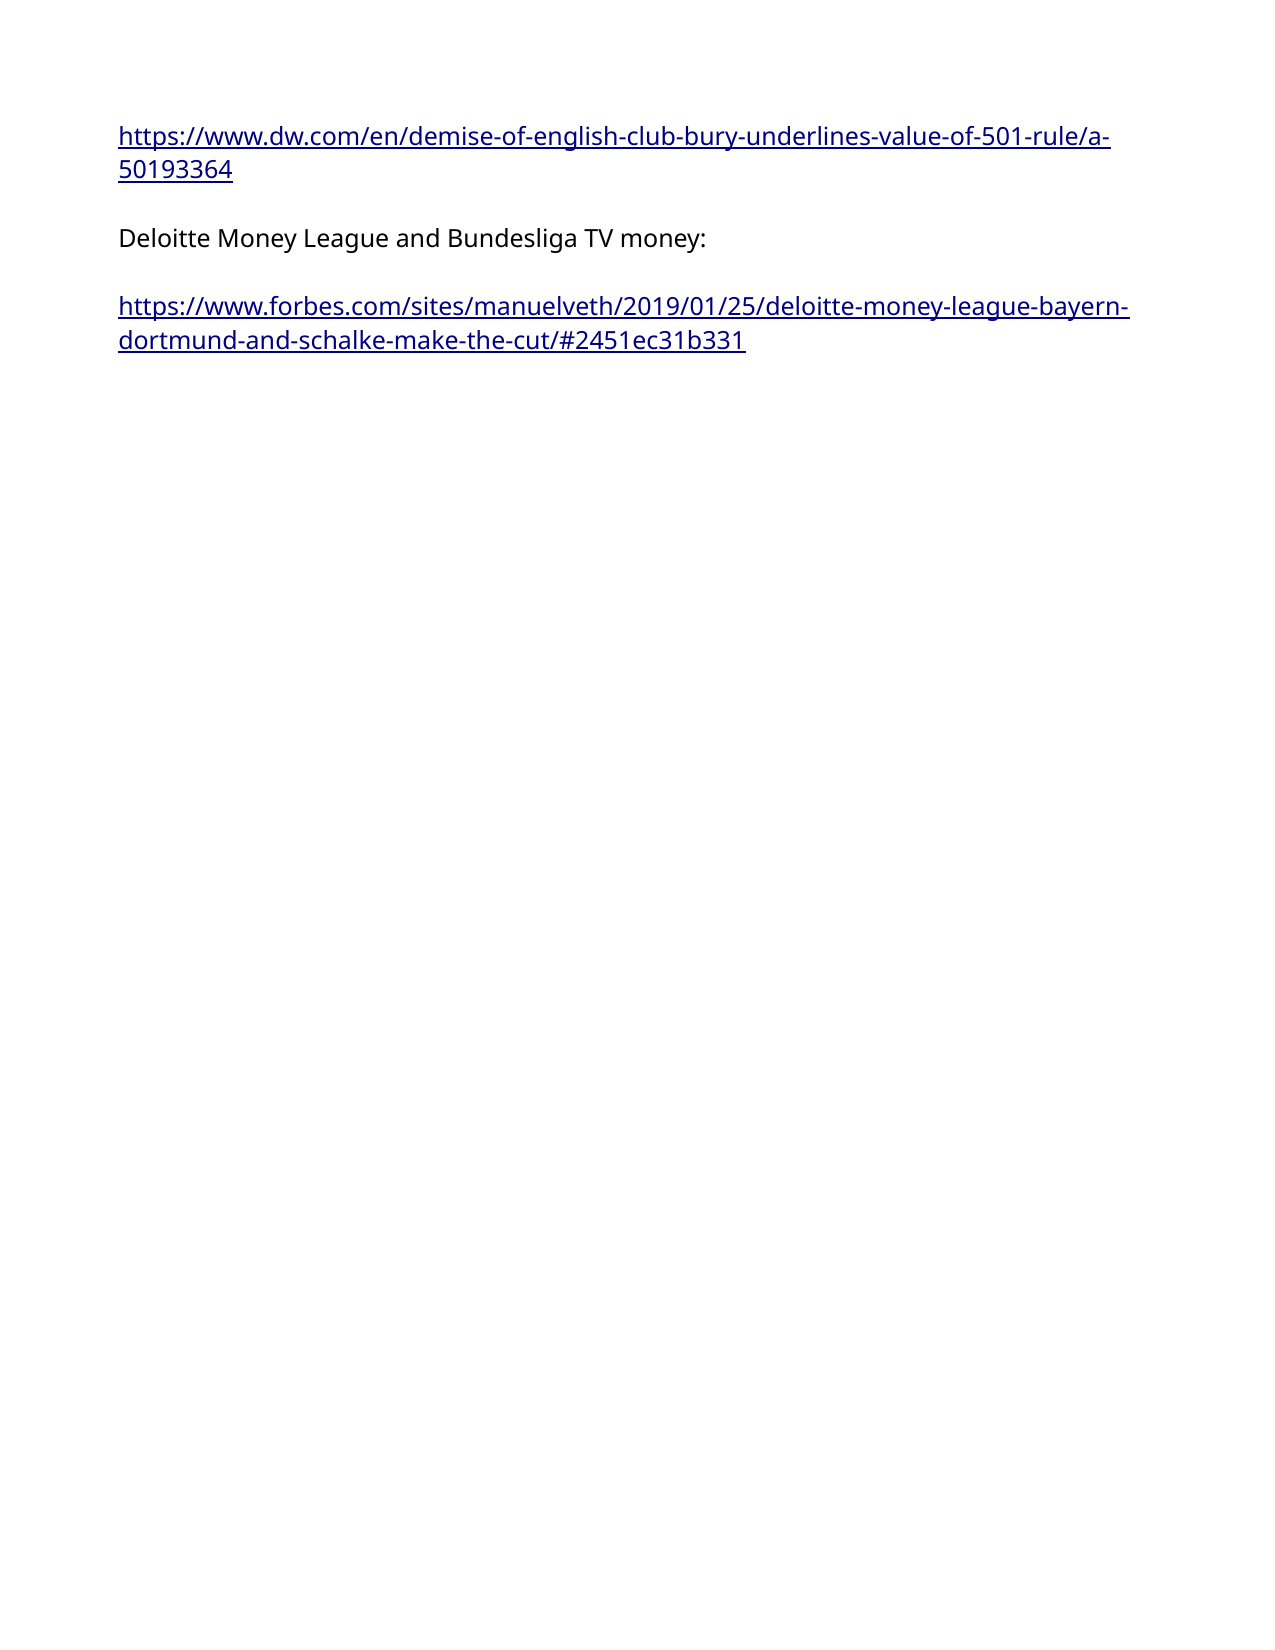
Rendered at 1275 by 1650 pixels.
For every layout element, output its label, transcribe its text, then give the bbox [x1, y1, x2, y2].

text https://www.forbes.com/sites/manuelveth/2019/01/25/deloitte-money-league-bayern-dortmund-and-schalke-make-the-cut/#2451ec31b331 [118, 288, 1157, 357]
text Deloitte Money League and Bundesliga TV money: [118, 220, 1157, 254]
text https://www.dw.com/en/demise-of-english-club-bury-underlines-value-of-501-rule/a-50193364 [118, 118, 1157, 186]
